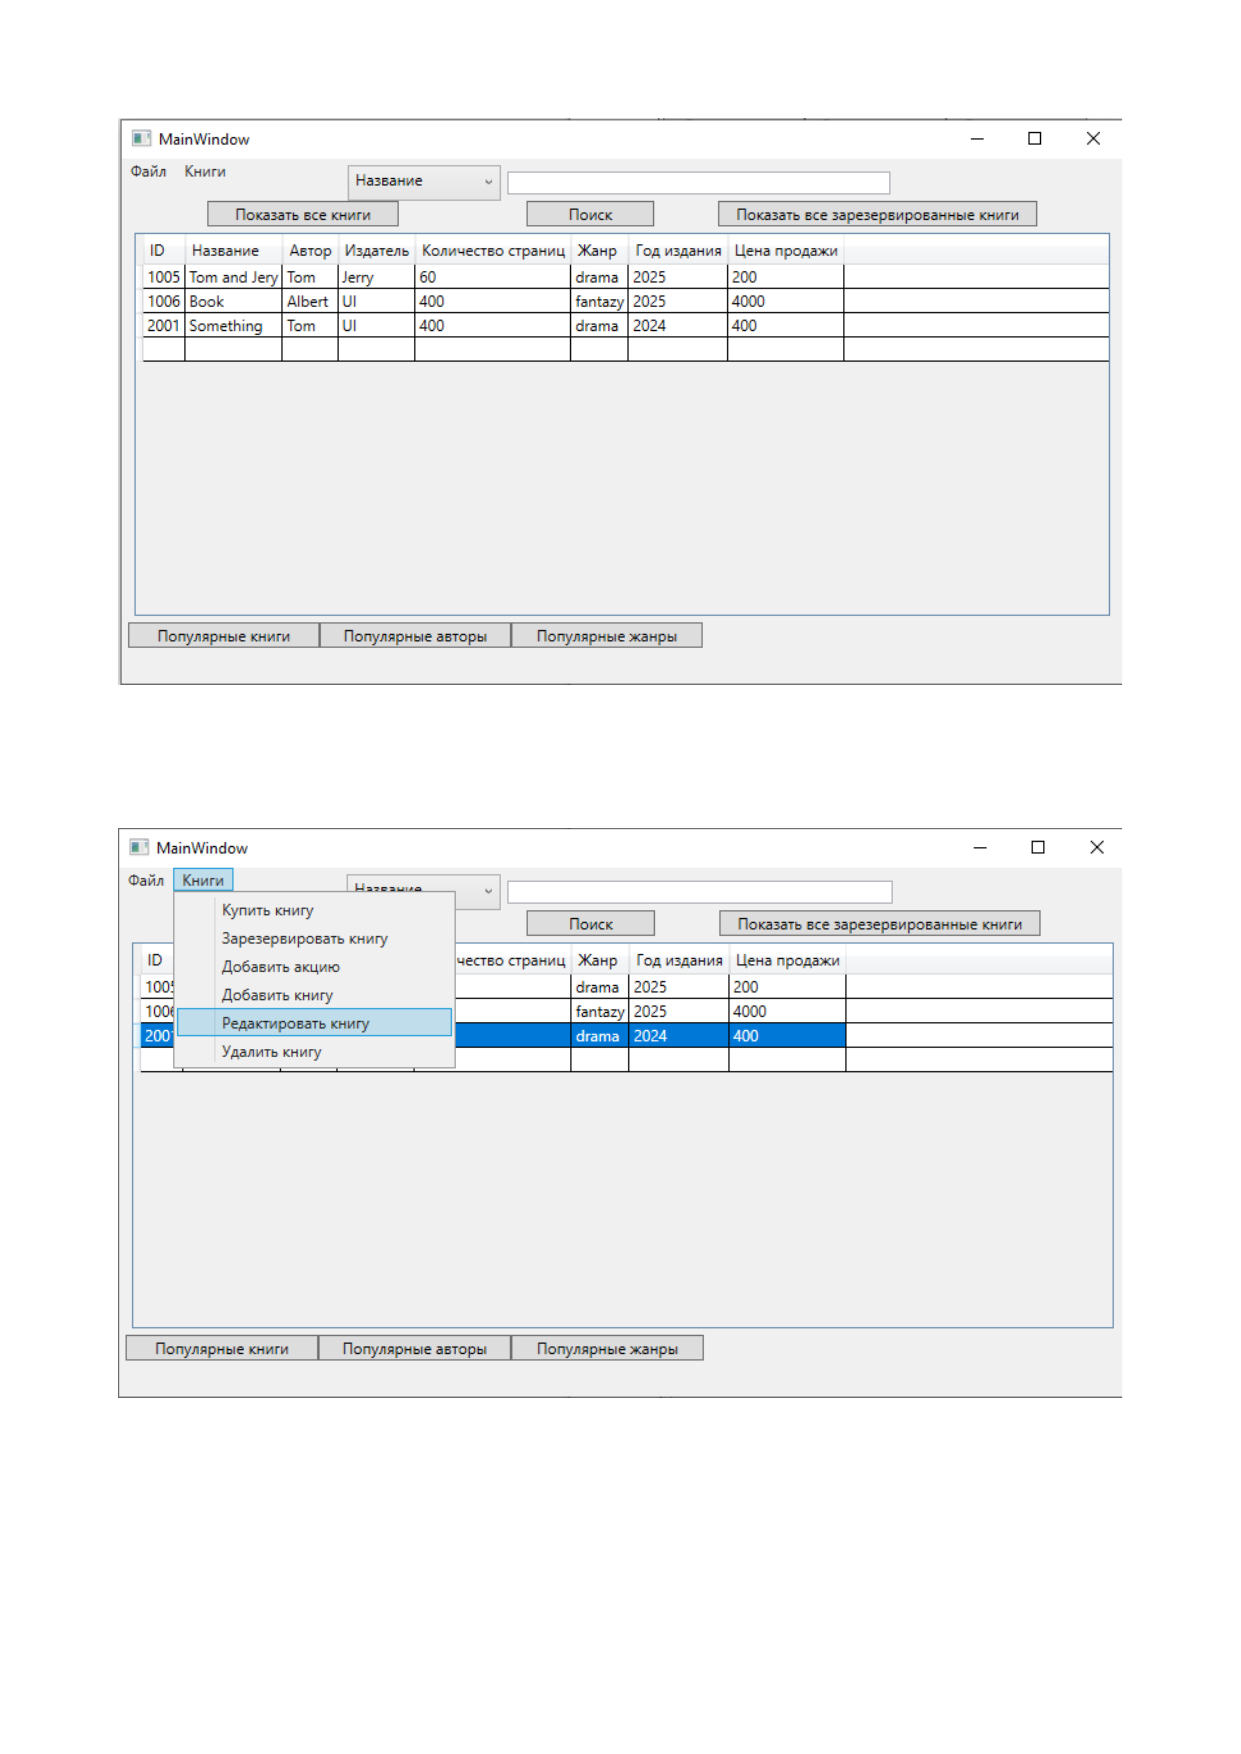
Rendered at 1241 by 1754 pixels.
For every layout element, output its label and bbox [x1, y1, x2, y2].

picture [118, 828, 1123, 1398]
picture [118, 118, 1123, 685]
